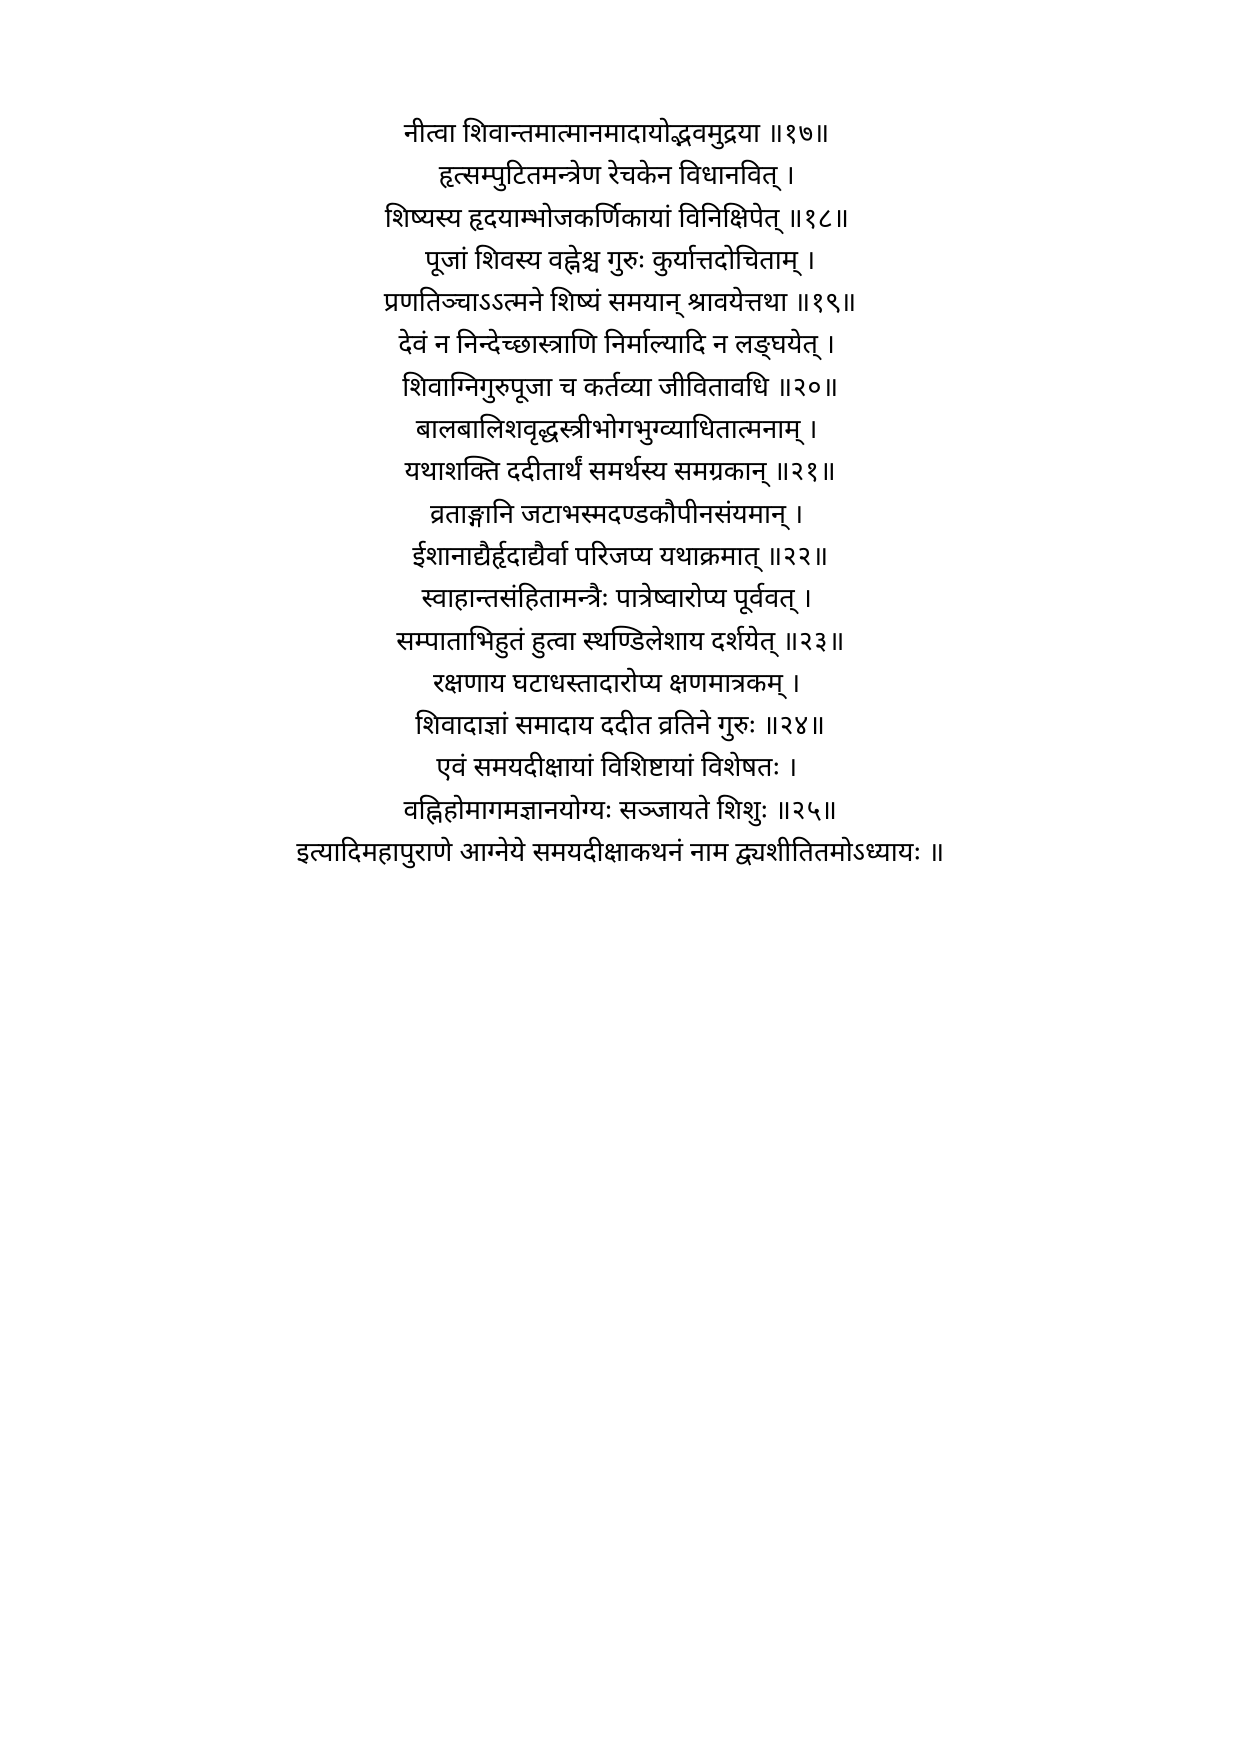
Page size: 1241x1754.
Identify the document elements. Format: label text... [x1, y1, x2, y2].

text नीत्वा शिवान्तमात्मानमादायोद्भवमुद्रया ॥१७॥ हृत्सम्पुटितमन्त्रेण रेचकेन विधानवित् । शिष्यस्य हृदयाम्भोजकर्णिकायां विनिक्षिपेत् ॥१८॥ पूजां शिवस्य वह्नेश्च गुरुः कुर्यात्तदोचिताम् । प्रणतिञ्चाऽऽत्मने शिष्यं समयान् श्रावयेत्तथा ॥१९॥ देवं न निन्देच्छास्त्राणि निर्माल्यादि न लङ्घयेत् । शिवाग्निगुरुपूजा च कर्तव्या जीवितावधि ॥२०॥ बालबालिशवृद्धस्त्रीभोगभुग्व्याधितात्मनाम् । यथाशक्ति ददीतार्थं समर्थस्य समग्रकान् ॥२१॥ व्रताङ्गानि जटाभस्मदण्डकौपीनसंयमान् । ईशानाद्यैर्हृदाद्यैर्वा परिजप्य यथाक्रमात् ॥२२॥ स्वाहान्तसंहितामन्त्रैः पात्रेष्वारोप्य पूर्ववत् । सम्पाताभिहुतं हुत्वा स्थण्डिलेशाय दर्शयेत् ॥२३॥ रक्षणाय घटाधस्तादारोप्य क्षणमात्रकम् । शिवादाज्ञां समादाय ददीत व्रतिने गुरुः ॥२४॥ एवं समयदीक्षायां विशिष्टायां विशेषतः । वह्निहोमागमज्ञानयोग्यः सञ्जायते शिशुः ॥२५॥ [118, 118, 1122, 830]
text इत्यादिमहापुराणे आग्नेये समयदीक्षाकथनं नाम द्व्यशीतितमोऽध्यायः ॥ [118, 837, 1122, 872]
